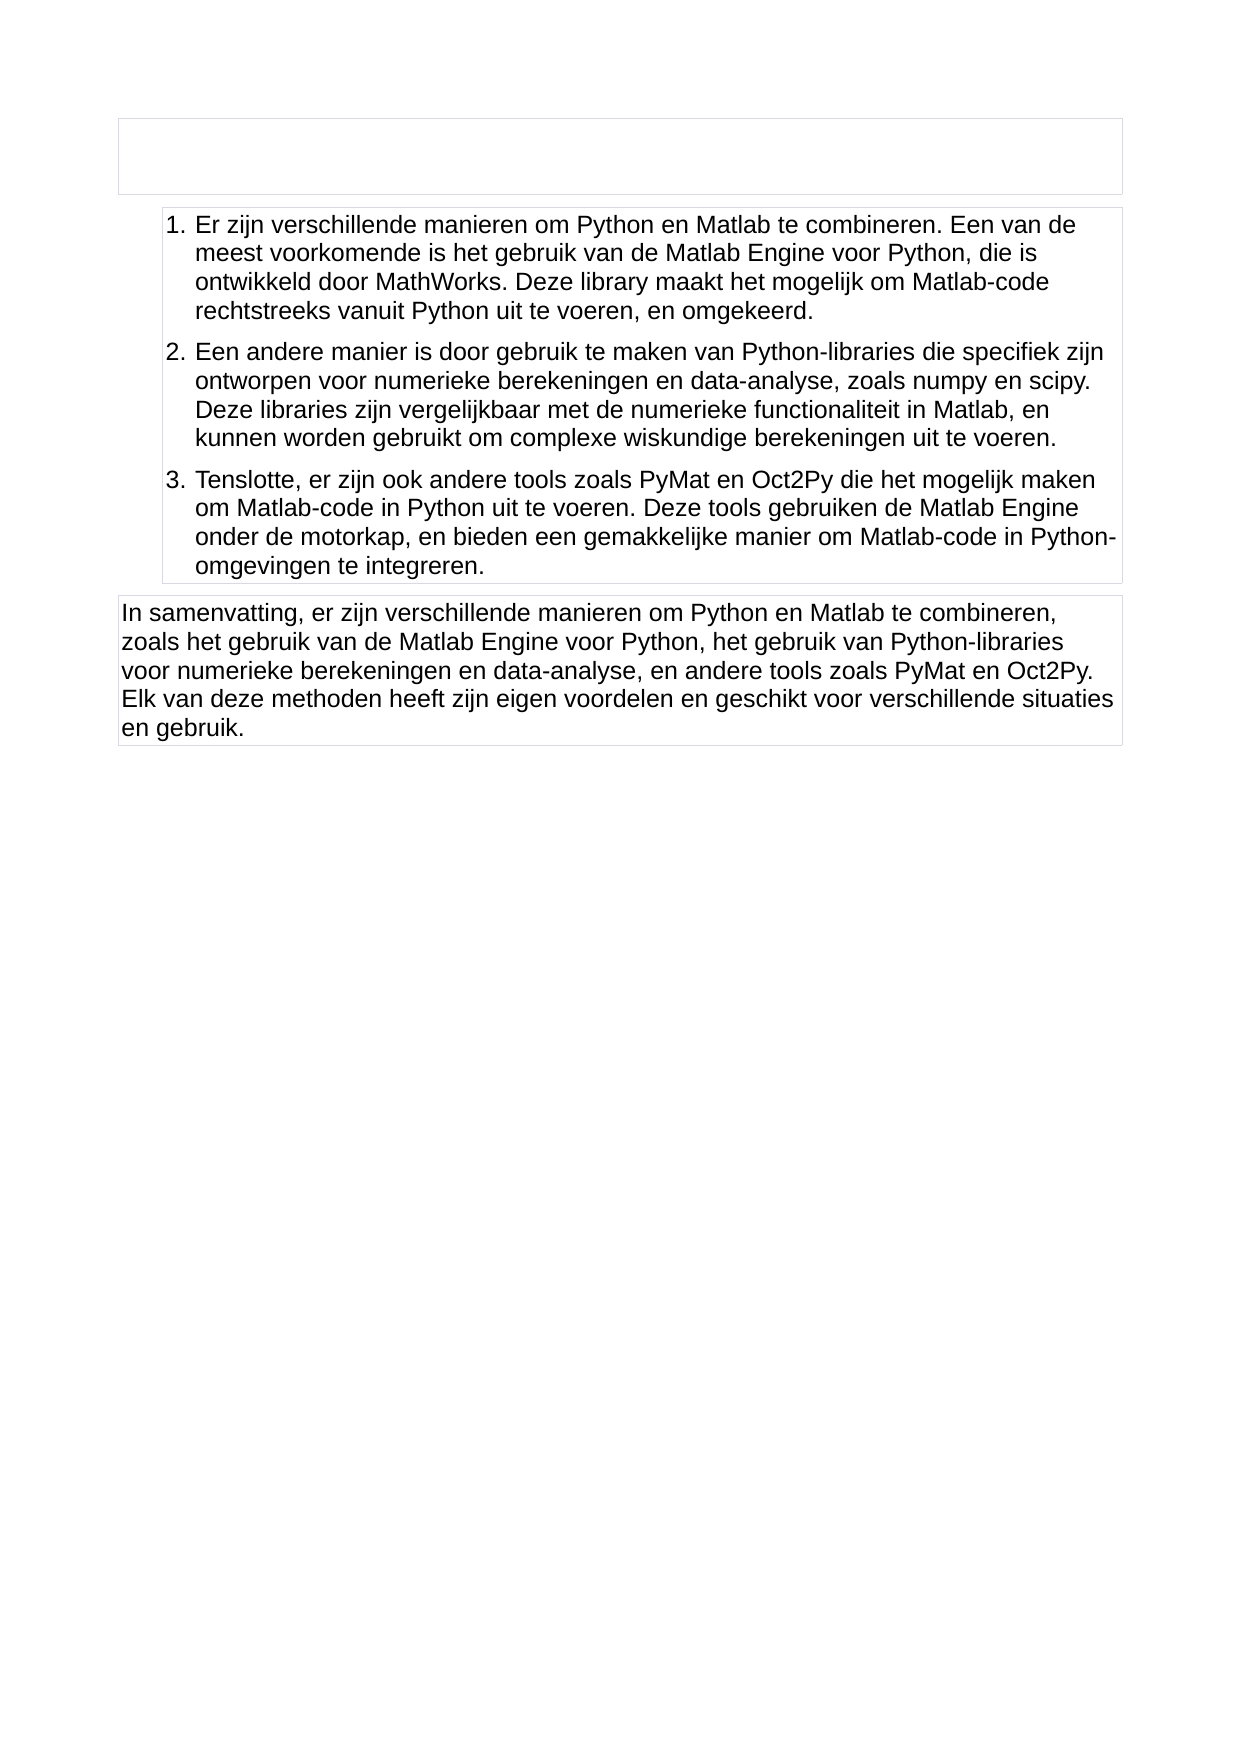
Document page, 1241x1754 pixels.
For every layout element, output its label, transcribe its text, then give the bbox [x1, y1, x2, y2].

text In samenvatting, er zijn verschillende manieren om Python en Matlab te combineren, zoals het gebruik van de Matlab Engine voor Python, het gebruik van Python-libraries voor numerieke berekeningen en data-analyse, en andere tools zoals PyMat en Oct2Py. Elk van deze methoden heeft zijn eigen voordelen en geschikt voor verschillende situaties en gebruik. [119, 596, 1122, 745]
list Een andere manier is door gebruik te maken van Python-libraries die specifiek zijn ontworpen voor numerieke berekeningen en data-analyse, zoals numpy en scipy. Deze libraries zijn vergelijkbaar met de numerieke functionaliteit in Matlab, en kunnen worden gebruikt om complexe wiskundige berekeningen uit te voeren. [163, 334, 1122, 452]
list Tenslotte, er zijn ook andere tools zoals PyMat en Oct2Py die het mogelijk maken om Matlab-code in Python uit te voeren. Deze tools gebruiken de Matlab Engine onder de motorkap, en bieden een gemakkelijke manier om Matlab-code in Python-omgevingen te integreren. [163, 462, 1122, 583]
list Er zijn verschillende manieren om Python en Matlab te combineren. Een van de meest voorkomende is het gebruik van de Matlab Engine voor Python, die is ontwikkeld door MathWorks. Deze library maakt het mogelijk om Matlab-code rechtstreeks vanuit Python uit te voeren, en omgekeerd. [163, 208, 1122, 325]
